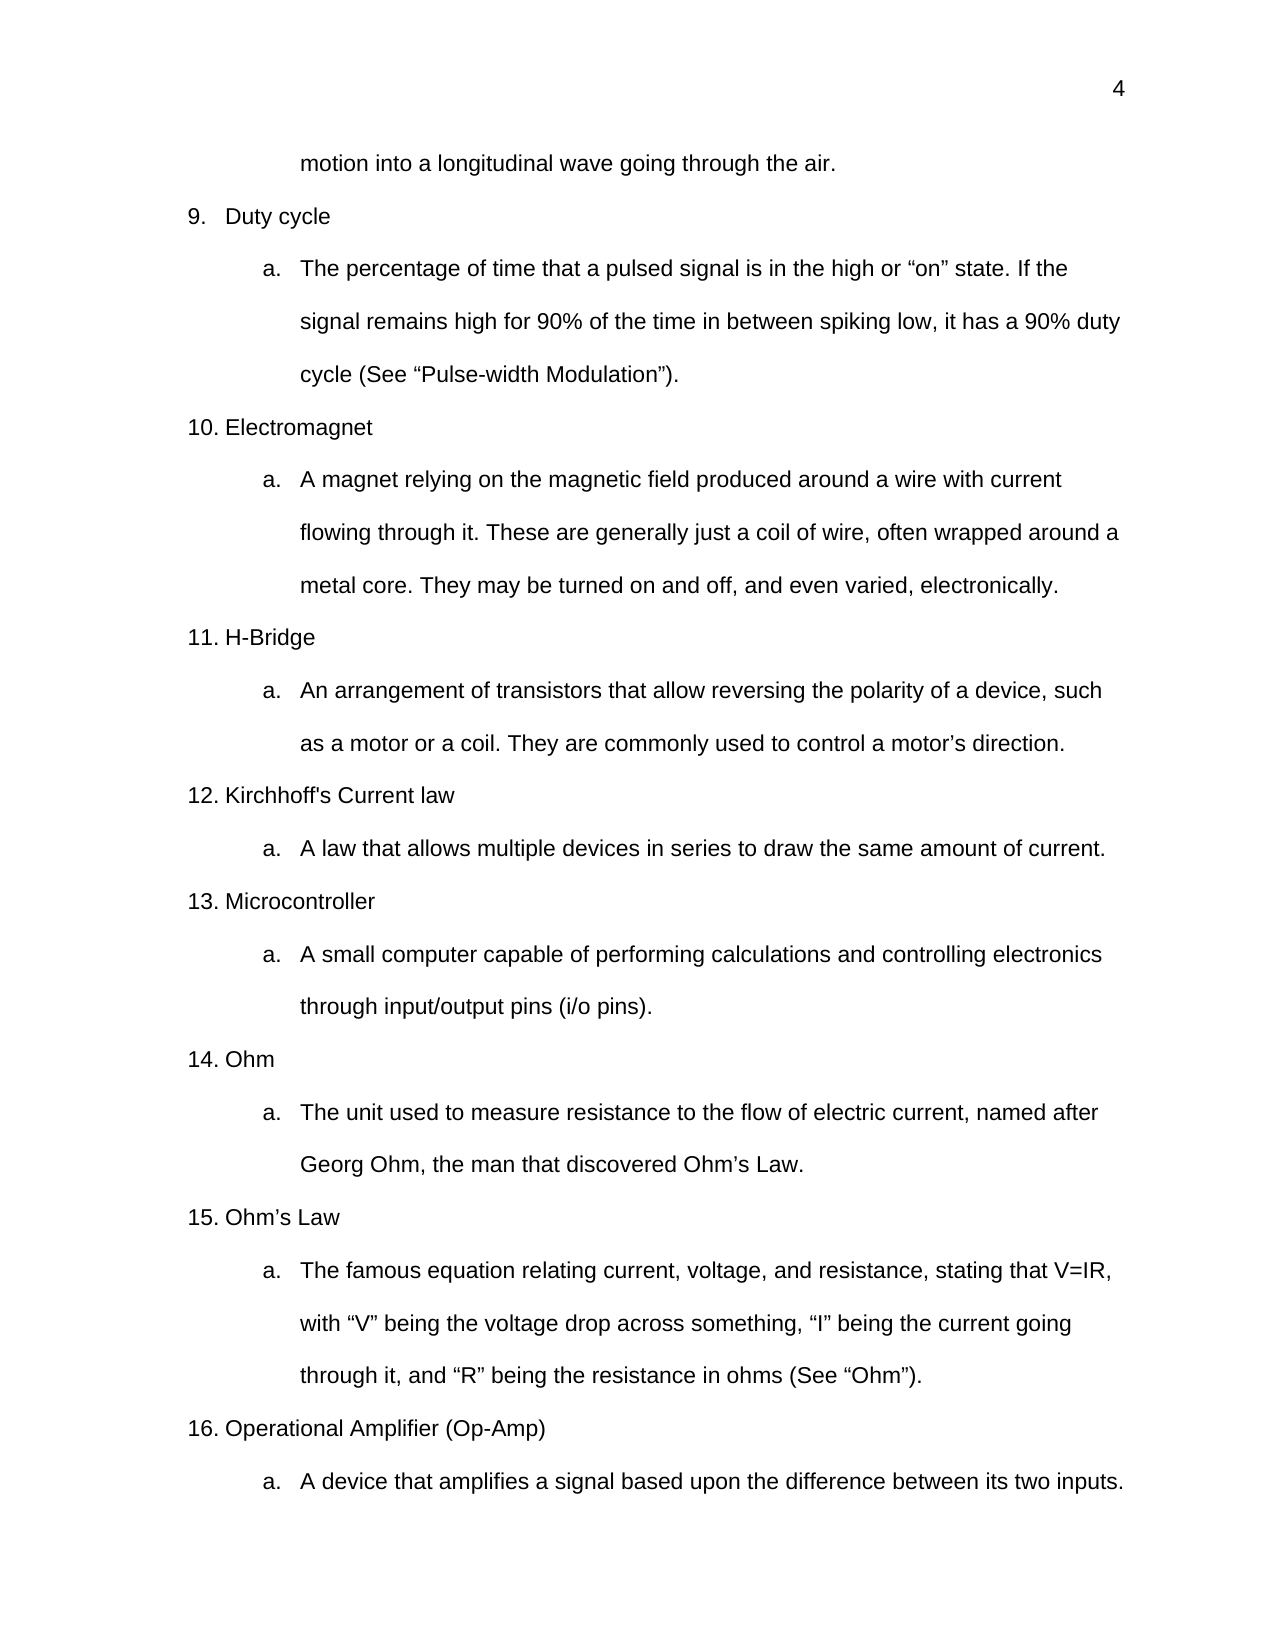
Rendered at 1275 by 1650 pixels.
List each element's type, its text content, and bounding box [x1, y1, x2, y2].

list A small computer capable of performing calculations and controlling electronics through input/output pins (i/o pins). [262, 941, 1125, 1020]
list motion into a longitudinal wave going through the air. [262, 150, 1125, 176]
list Microcontroller [187, 888, 1125, 914]
list Ohm’s Law [187, 1204, 1125, 1231]
list Operational Amplifier (Op-Amp) [187, 1415, 1125, 1441]
list Ohm [187, 1046, 1125, 1072]
list A law that allows multiple devices in series to draw the same amount of current. [262, 835, 1125, 862]
list Kirchhoff's Current law [187, 782, 1125, 809]
list A magnet relying on the magnetic field produced around a wire with current flowing through it. These are generally just a coil of wire, often wrapped around a metal core. They may be turned on and off, and even varied, electronically. [262, 466, 1125, 598]
list Duty cycle [187, 203, 1125, 229]
list H-Bridge [187, 624, 1125, 651]
list An arrangement of transistors that allow reversing the polarity of a device, such as a motor or a coil. They are commonly used to control a motor’s direction. [262, 677, 1125, 756]
list The unit used to measure resistance to the flow of electric current, named after Georg Ohm, the man that discovered Ohm’s Law. [262, 1099, 1125, 1178]
list The percentage of time that a pulsed signal is in the high or “on” state. If the signal remains high for 90% of the time in between spiking low, it has a 90% duty cycle (See “Pulse-width Modulation”). [262, 255, 1125, 387]
list Electromagnet [187, 413, 1125, 440]
list A device that amplifies a signal based upon the difference between its two inputs. [262, 1468, 1125, 1494]
list The famous equation relating current, voltage, and resistance, stating that V=IR, with “V” being the voltage drop across something, “I” being the current going through it, and “R” being the resistance in ohms (See “Ohm”). [262, 1257, 1125, 1389]
